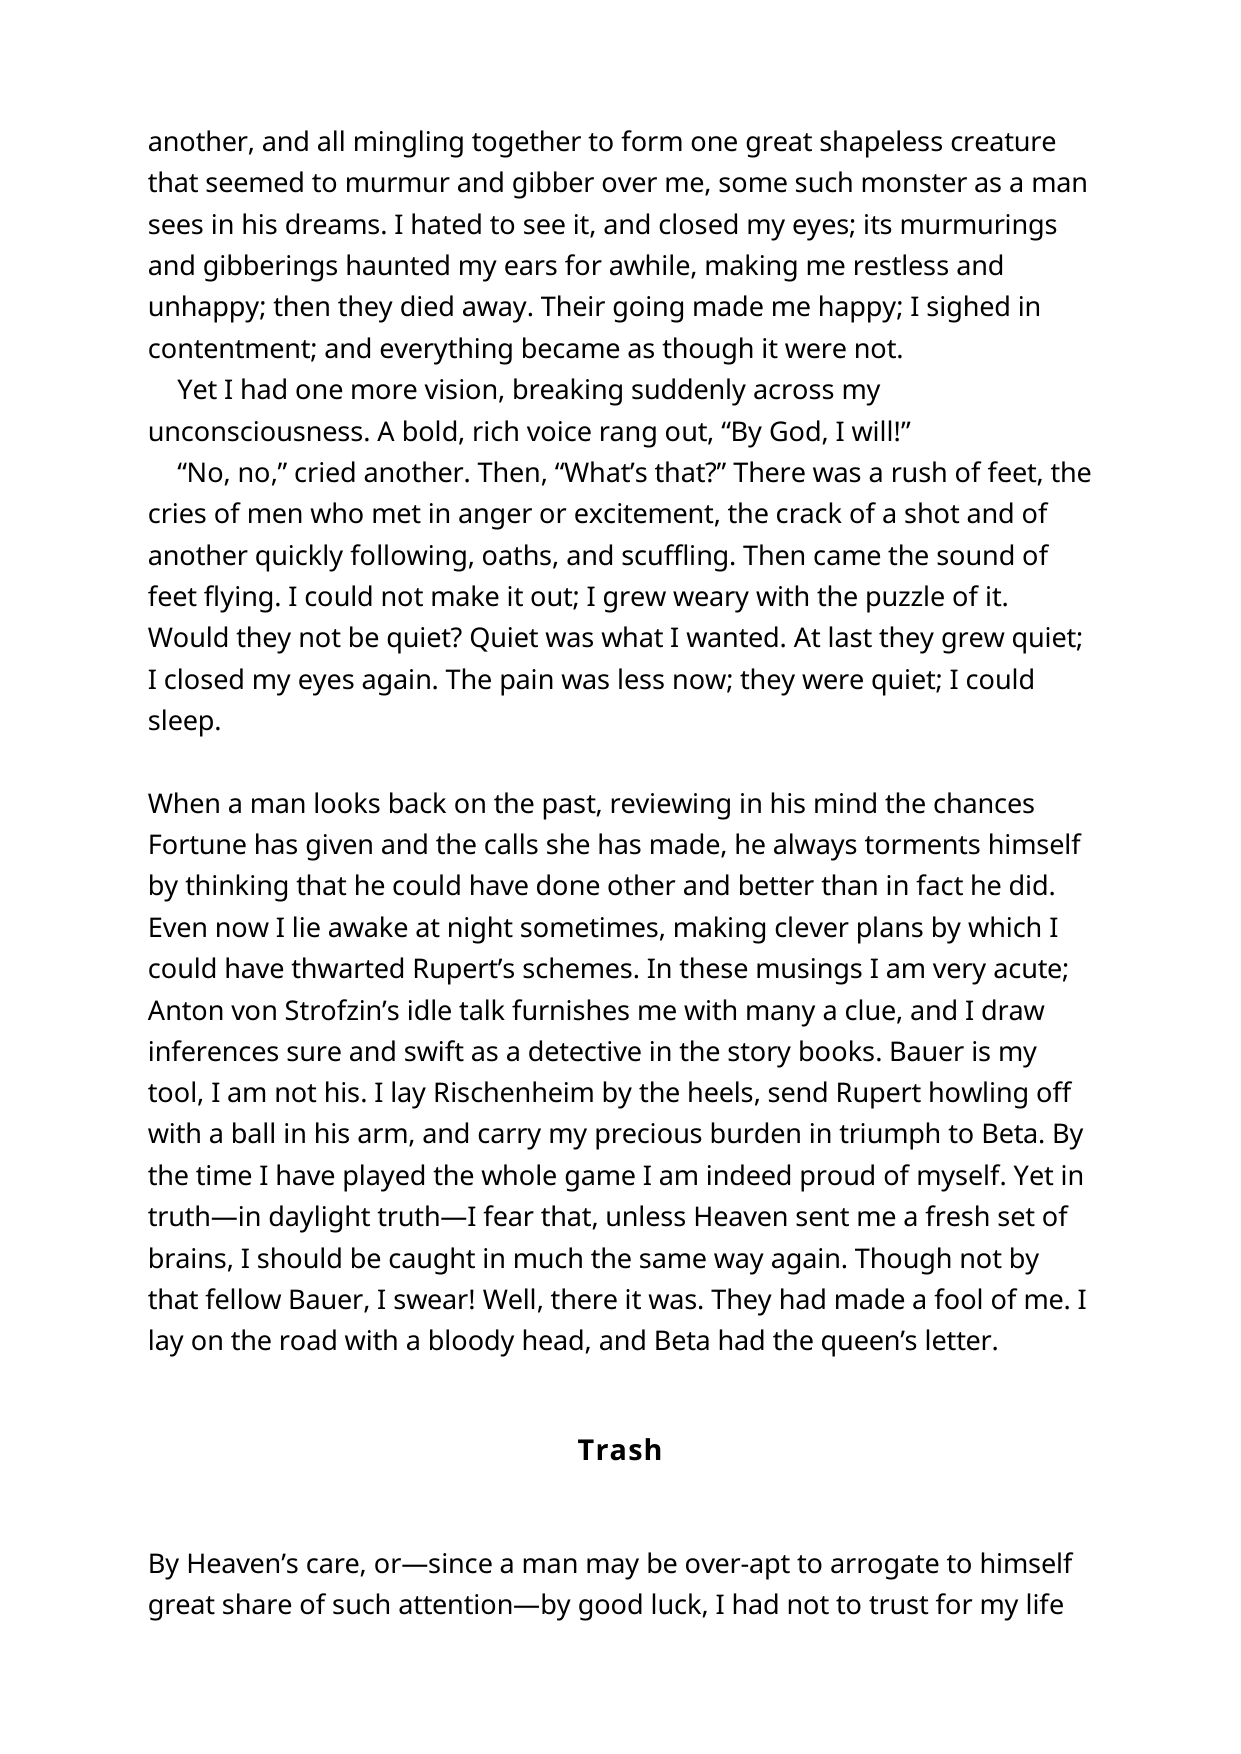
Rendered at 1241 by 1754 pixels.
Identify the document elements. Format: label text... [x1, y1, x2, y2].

text “No, no,” cried another. Then, “What’s that?” There was a rush of feet, the cries of men who met in anger or excitement, the crack of a shot and of another quickly following, oaths, and scuffling. Then came the sound of feet flying. I could not make it out; I grew weary with the puzzle of it. Would they not be quiet? Quiet was what I wanted. At last they grew quiet; I closed my eyes again. The pain was less now; they were quiet; I could sleep. [148, 449, 1093, 738]
text When a man looks back on the past, reviewing in his mind the chances Fortune has given and the calls she has made, he always torments himself by thinking that he could have done other and better than in fact he did. Even now I lie awake at night sometimes, making clever plans by which I could have thwarted Rupert’s schemes. In these musings I am very acute; Anton von Strofzin’s idle talk furnishes me with many a clue, and I draw inferences sure and swift as a detective in the story books. Bauer is my tool, I am not his. I lay Rischenheim by the heels, send Rupert howling off with a ball in his arm, and carry my precious burden in triumph to Beta. By the time I have played the whole game I am indeed proud of myself. Yet in truth—in daylight truth—I fear that, unless Heaven sent me a fresh set of brains, I should be caught in much the same way again. Though not by that fellow Bauer, I swear! Well, there it was. They had made a fool of me. I lay on the road with a bloody head, and Beta had the queen’s letter. [148, 780, 1093, 1359]
text Yet I had one more vision, breaking suddenly across my unconsciousness. A bold, rich voice rang out, “By God, I will!” [148, 366, 1093, 449]
text another, and all mingling together to form one great shapeless creature that seemed to murmur and gibber over me, some such monster as a man sees in his dreams. I hated to see it, and closed my eyes; its murmurings and gibberings haunted my ears for awhile, making me restless and unhappy; then they died away. Their going made me happy; I sighed in contentment; and everything became as though it were not. [148, 118, 1093, 366]
subtitle Trash [148, 1429, 1093, 1469]
text By Heaven’s care, or—since a man may be over-apt to arrogate to himself great share of such attention—by good luck, I had not to trust for my life [148, 1540, 1093, 1623]
